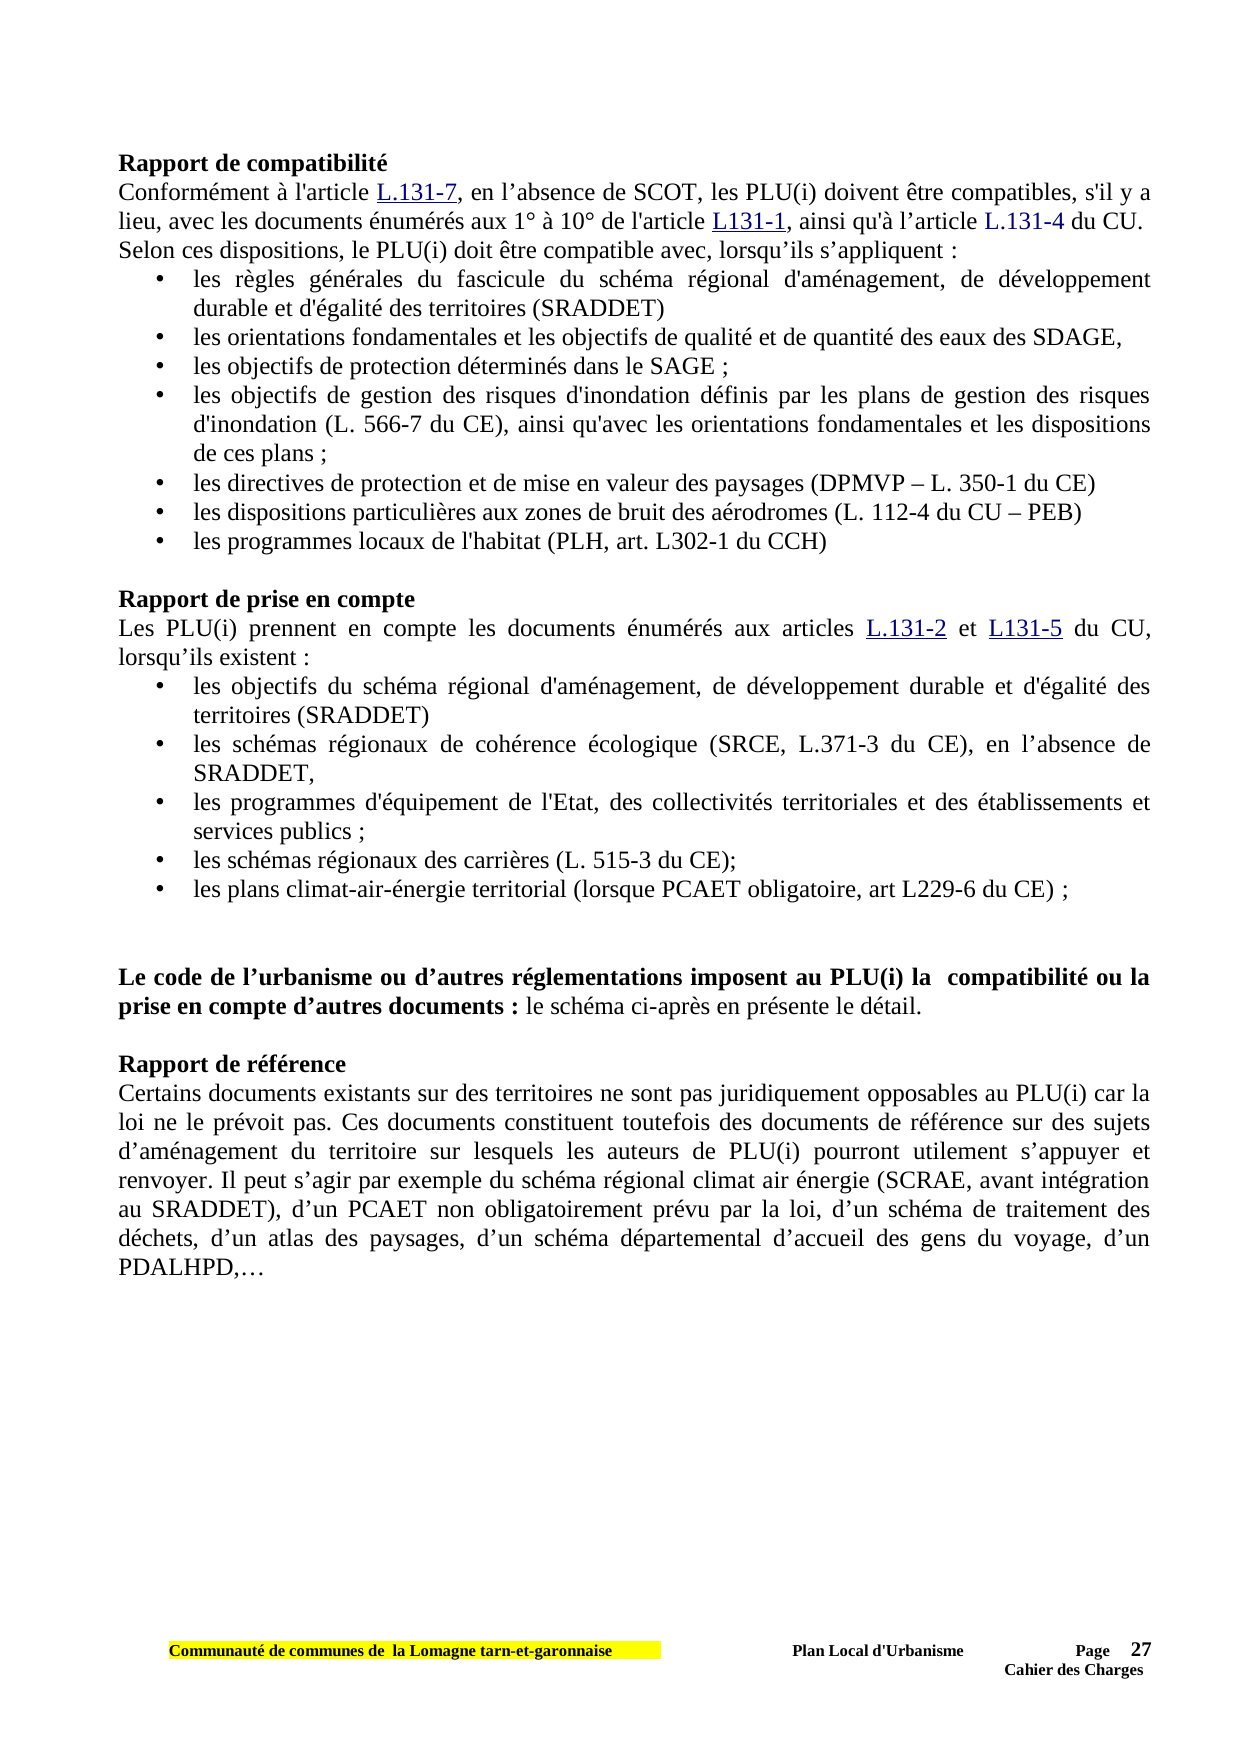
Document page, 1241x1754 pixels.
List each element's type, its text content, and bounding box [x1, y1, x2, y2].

text Le code de l’urbanisme ou d’autres réglementations imposent au PLU(i) la compatibilité ou la prise en compte d’autres documents : le schéma ci-après en présente le détail. [118, 961, 1152, 1019]
list les plans climat-air-énergie territorial (lorsque PCAET obligatoire, art L229-6 du CE) ; [156, 874, 1152, 903]
text Rapport de référence [118, 1049, 1152, 1078]
list les schémas régionaux de cohérence écologique (SRCE, L.371-3 du CE), en l’absence de SRADDET, [156, 729, 1152, 787]
text Rapport de compatibilité [118, 148, 1152, 177]
list les règles générales du fascicule du schéma régional d'aménagement, de développement durable et d'égalité des territoires (SRADDET) [156, 264, 1152, 322]
text Les PLU(i) prennent en compte les documents énumérés aux articles L.131-2 et L131-5 du CU, lorsqu’ils existent : [118, 613, 1152, 671]
list les objectifs de gestion des risques d'inondation définis par les plans de gestion des risques d'inondation (L. 566-7 du CE), ainsi qu'avec les orientations fondamentales et les dispositions de ces plans ; [156, 380, 1152, 467]
list les directives de protection et de mise en valeur des paysages (DPMVP – L. 350-1 du CE) [156, 467, 1152, 496]
text Selon ces dispositions, le PLU(i) doit être compatible avec, lorsqu’ils s’appliquent : [118, 235, 1152, 264]
list les objectifs du schéma régional d'aménagement, de développement durable et d'égalité des territoires (SRADDET) [156, 671, 1152, 729]
list les dispositions particulières aux zones de bruit des aérodromes (L. 112-4 du CU – PEB) [156, 496, 1152, 526]
text Conformément à l'article L.131-7, en l’absence de SCOT, les PLU(i) doivent être compatibles, s'il y a lieu, avec les documents énumérés aux 1° à 10° de l'article L131-1, ainsi qu'à l’article L.131-4 du CU. [118, 177, 1152, 235]
list les programmes locaux de l'habitat (PLH, art. L302-1 du CCH) [156, 526, 1152, 554]
text Rapport de prise en compte [118, 584, 1152, 613]
list les orientations fondamentales et les objectifs de qualité et de quantité des eaux des SDAGE, [156, 322, 1152, 351]
list les schémas régionaux des carrières (L. 515-3 du CE); [156, 845, 1152, 874]
list les objectifs de protection déterminés dans le SAGE ; [156, 351, 1152, 380]
text Certains documents existants sur des territoires ne sont pas juridiquement opposables au PLU(i) car la loi ne le prévoit pas. Ces documents constituent toutefois des documents de référence sur des sujets d’aménagement du territoire sur lesquels les auteurs de PLU(i) pourront utilement s’appuyer et renvoyer. Il peut s’agir par exemple du schéma régional climat air énergie (SCRAE, avant intégration au SRADDET), d’un PCAET non obligatoirement prévu par la loi, d’un schéma de traitement des déchets, d’un atlas des paysages, d’un schéma départemental d’accueil des gens du voyage, d’un PDALHPD,… [118, 1078, 1152, 1281]
list les programmes d'équipement de l'Etat, des collectivités territoriales et des établissements et services publics ; [156, 787, 1152, 845]
